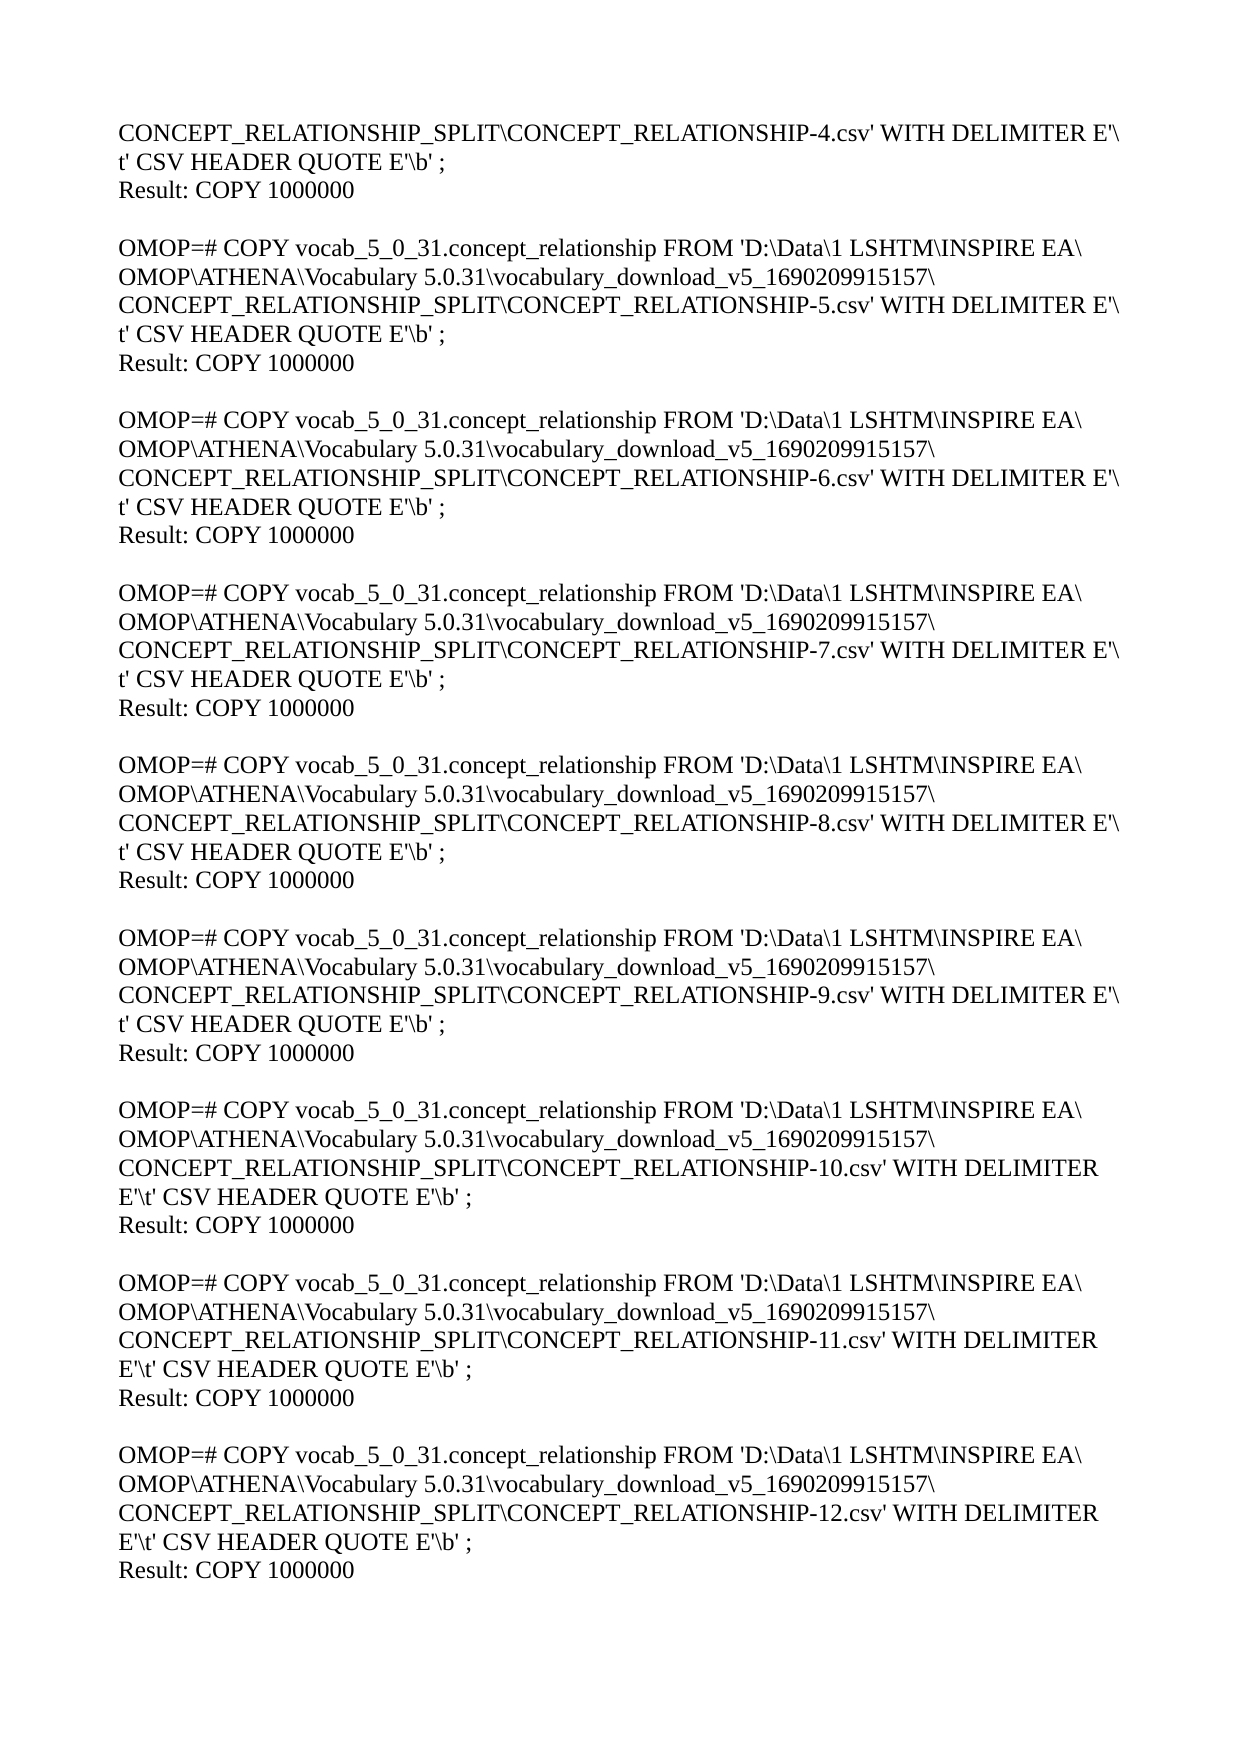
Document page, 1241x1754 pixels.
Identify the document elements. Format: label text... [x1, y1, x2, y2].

text OMOP=# COPY vocab_5_0_31.concept_relationship FROM 'D:\Data\1 LSHTM\INSPIRE EA\OMOP\ATHENA\Vocabulary 5.0.31\vocabulary_download_v5_1690209915157\CONCEPT_RELATIONSHIP_SPLIT\CONCEPT_RELATIONSHIP-5.csv' WITH DELIMITER E'\t' CSV HEADER QUOTE E'\b' ; [118, 233, 1122, 348]
text OMOP=# COPY vocab_5_0_31.concept_relationship FROM 'D:\Data\1 LSHTM\INSPIRE EA\OMOP\ATHENA\Vocabulary 5.0.31\vocabulary_download_v5_1690209915157\CONCEPT_RELATIONSHIP_SPLIT\CONCEPT_RELATIONSHIP-10.csv' WITH DELIMITER E'\t' CSV HEADER QUOTE E'\b' ; [118, 1096, 1122, 1211]
text OMOP=# COPY vocab_5_0_31.concept_relationship FROM 'D:\Data\1 LSHTM\INSPIRE EA\OMOP\ATHENA\Vocabulary 5.0.31\vocabulary_download_v5_1690209915157\CONCEPT_RELATIONSHIP_SPLIT\CONCEPT_RELATIONSHIP-6.csv' WITH DELIMITER E'\t' CSV HEADER QUOTE E'\b' ; [118, 406, 1122, 521]
text CONCEPT_RELATIONSHIP_SPLIT\CONCEPT_RELATIONSHIP-4.csv' WITH DELIMITER E'\t' CSV HEADER QUOTE E'\b' ; [118, 118, 1122, 176]
text Result: COPY 1000000 [118, 1556, 1122, 1584]
text Result: COPY 1000000 [118, 521, 1122, 549]
text Result: COPY 1000000 [118, 866, 1122, 894]
text Result: COPY 1000000 [118, 1038, 1122, 1067]
text OMOP=# COPY vocab_5_0_31.concept_relationship FROM 'D:\Data\1 LSHTM\INSPIRE EA\OMOP\ATHENA\Vocabulary 5.0.31\vocabulary_download_v5_1690209915157\CONCEPT_RELATIONSHIP_SPLIT\CONCEPT_RELATIONSHIP-11.csv' WITH DELIMITER E'\t' CSV HEADER QUOTE E'\b' ; [118, 1268, 1122, 1383]
text Result: COPY 1000000 [118, 693, 1122, 722]
text OMOP=# COPY vocab_5_0_31.concept_relationship FROM 'D:\Data\1 LSHTM\INSPIRE EA\OMOP\ATHENA\Vocabulary 5.0.31\vocabulary_download_v5_1690209915157\CONCEPT_RELATIONSHIP_SPLIT\CONCEPT_RELATIONSHIP-12.csv' WITH DELIMITER E'\t' CSV HEADER QUOTE E'\b' ; [118, 1441, 1122, 1556]
text Result: COPY 1000000 [118, 176, 1122, 204]
text Result: COPY 1000000 [118, 1383, 1122, 1412]
text OMOP=# COPY vocab_5_0_31.concept_relationship FROM 'D:\Data\1 LSHTM\INSPIRE EA\OMOP\ATHENA\Vocabulary 5.0.31\vocabulary_download_v5_1690209915157\CONCEPT_RELATIONSHIP_SPLIT\CONCEPT_RELATIONSHIP-7.csv' WITH DELIMITER E'\t' CSV HEADER QUOTE E'\b' ; [118, 578, 1122, 693]
text Result: COPY 1000000 [118, 348, 1122, 377]
text Result: COPY 1000000 [118, 1211, 1122, 1239]
text OMOP=# COPY vocab_5_0_31.concept_relationship FROM 'D:\Data\1 LSHTM\INSPIRE EA\OMOP\ATHENA\Vocabulary 5.0.31\vocabulary_download_v5_1690209915157\CONCEPT_RELATIONSHIP_SPLIT\CONCEPT_RELATIONSHIP-8.csv' WITH DELIMITER E'\t' CSV HEADER QUOTE E'\b' ; [118, 751, 1122, 866]
text OMOP=# COPY vocab_5_0_31.concept_relationship FROM 'D:\Data\1 LSHTM\INSPIRE EA\OMOP\ATHENA\Vocabulary 5.0.31\vocabulary_download_v5_1690209915157\CONCEPT_RELATIONSHIP_SPLIT\CONCEPT_RELATIONSHIP-9.csv' WITH DELIMITER E'\t' CSV HEADER QUOTE E'\b' ; [118, 923, 1122, 1038]
